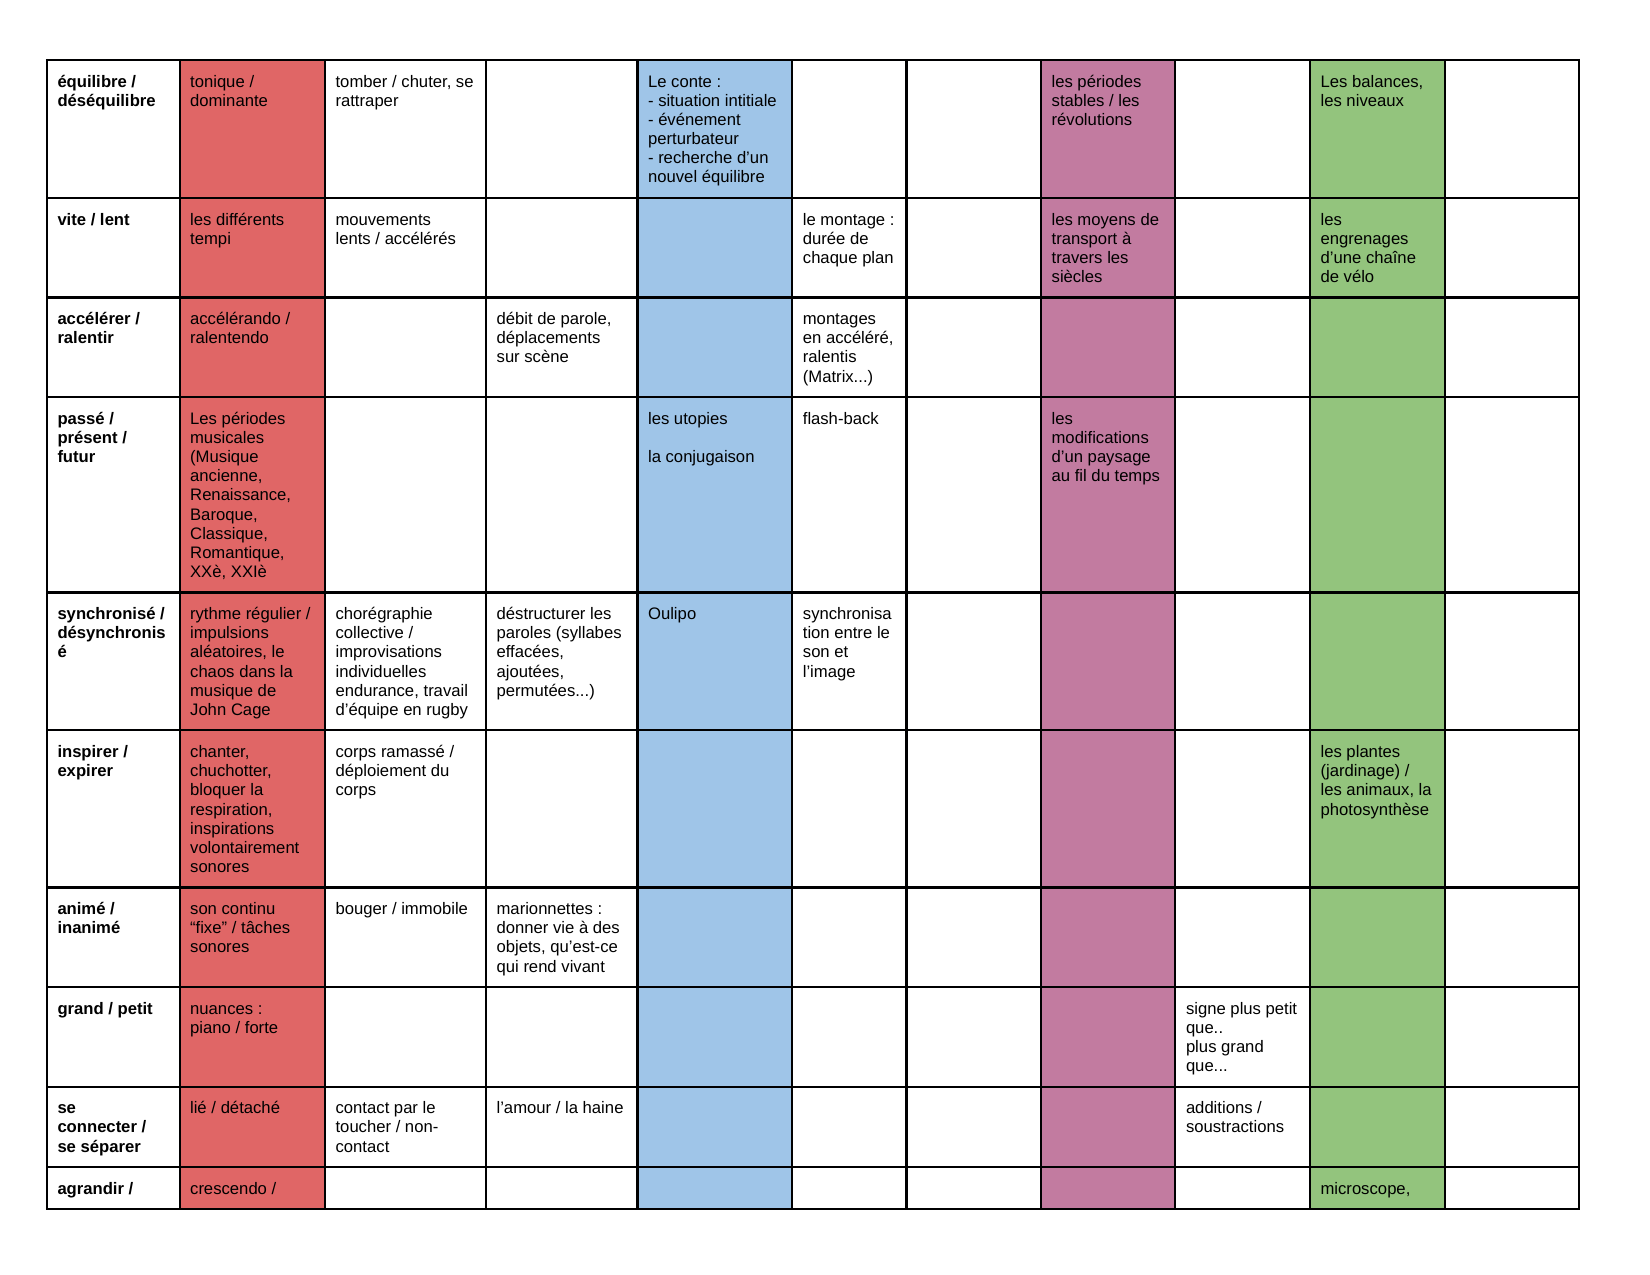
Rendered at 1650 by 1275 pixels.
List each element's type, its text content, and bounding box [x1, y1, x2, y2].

table_cell [908, 1088, 1040, 1166]
table_cell [793, 61, 905, 197]
table_cell [1446, 988, 1578, 1086]
table_cell additions / soustractions [1176, 1088, 1309, 1166]
table_cell synchronisé / désynchronisé [48, 594, 179, 729]
table_cell [1176, 299, 1309, 396]
table_cell synchronisation entre le son et l’image [793, 594, 905, 729]
table_cell les périodes stables / les révolutions [1042, 61, 1174, 197]
table_cell [793, 1088, 905, 1166]
table_cell [1042, 731, 1174, 886]
table_cell [1446, 199, 1578, 296]
table_cell se connecter / se séparer [48, 1088, 179, 1166]
table_cell bouger / immobile [326, 889, 485, 986]
table_cell débit de parole, déplacements sur scène [487, 299, 636, 396]
table_cell [908, 1168, 1040, 1208]
table_cell [1311, 594, 1444, 729]
table_cell Oulipo [639, 594, 791, 729]
table_cell [1042, 988, 1174, 1086]
table_cell [908, 594, 1040, 729]
table_cell les différents tempi [181, 199, 324, 296]
table_cell [1176, 1168, 1309, 1208]
table_cell nuances : piano / forte [181, 988, 324, 1086]
table_cell contact par le toucher / non-contact [326, 1088, 485, 1166]
table_cell vite / lent [48, 199, 179, 296]
table_cell [1311, 299, 1444, 396]
table_cell [1176, 594, 1309, 729]
table_cell [1446, 398, 1578, 591]
table_cell [908, 61, 1040, 197]
table_cell animé / inanimé [48, 889, 179, 986]
table_cell accélérando / ralentendo [181, 299, 324, 396]
table_cell lié / détaché [181, 1088, 324, 1166]
table_cell [487, 731, 636, 886]
table_cell [1176, 889, 1309, 986]
table_cell [487, 199, 636, 296]
table_cell son continu “fixe” / tâches sonores [181, 889, 324, 986]
table_cell [1042, 594, 1174, 729]
table_cell tonique / dominante [181, 61, 324, 197]
table_cell le montage : durée de chaque plan [793, 199, 905, 296]
table_cell chanter, chuchotter, bloquer la respiration, inspirations volontairement sonores [181, 731, 324, 886]
table_cell [908, 889, 1040, 986]
table_cell [908, 988, 1040, 1086]
table_cell crescendo / [181, 1168, 324, 1208]
table_cell [326, 299, 485, 396]
table_cell [1446, 1088, 1578, 1166]
table_cell [793, 988, 905, 1086]
table_cell [1176, 61, 1309, 197]
table_cell [487, 61, 636, 197]
table_cell les utopies la conjugaison [639, 398, 791, 591]
table_cell chorégraphie collective / improvisations individuelles endurance, travail d’équipe en rugby [326, 594, 485, 729]
table_cell [1446, 299, 1578, 396]
table_cell [639, 299, 791, 396]
table_cell [1311, 988, 1444, 1086]
table_cell [1446, 1168, 1578, 1208]
table_cell rythme régulier / impulsions aléatoires, le chaos dans la musique de John Cage [181, 594, 324, 729]
table_cell grand / petit [48, 988, 179, 1086]
table_cell Le conte : - situation intitiale - événement perturbateur - recherche d’un nouvel équilibre [639, 61, 791, 197]
table_cell [1311, 1088, 1444, 1166]
table_cell montages en accéléré, ralentis (Matrix...) [793, 299, 905, 396]
table_cell [487, 988, 636, 1086]
table_cell flash-back [793, 398, 905, 591]
table_cell [1042, 1088, 1174, 1166]
table_cell [639, 1168, 791, 1208]
table_cell microscope, [1311, 1168, 1444, 1208]
table_cell passé / présent / futur [48, 398, 179, 591]
table_cell Les périodes musicales (Musique ancienne, Renaissance, Baroque, Classique, Romantique, XXè, XXIè [181, 398, 324, 591]
table_cell inspirer / expirer [48, 731, 179, 886]
table_cell [908, 398, 1040, 591]
table_cell agrandir / [48, 1168, 179, 1208]
table_cell [1042, 1168, 1174, 1208]
table_cell corps ramassé / déploiement du corps [326, 731, 485, 886]
table_cell [639, 199, 791, 296]
table_cell [908, 299, 1040, 396]
table_cell [639, 889, 791, 986]
table_cell [326, 988, 485, 1086]
table_cell [1042, 889, 1174, 986]
table_cell [793, 1168, 905, 1208]
table_cell accélérer / ralentir [48, 299, 179, 396]
table_cell les plantes (jardinage) / les animaux, la photosynthèse [1311, 731, 1444, 886]
table_cell [487, 1168, 636, 1208]
table_cell Les balances, les niveaux [1311, 61, 1444, 197]
table_cell mouvements lents / accélérés [326, 199, 485, 296]
table_cell les modifications d’un paysage au fil du temps [1042, 398, 1174, 591]
table_cell les engrenages d’une chaîne de vélo [1311, 199, 1444, 296]
table_cell [487, 398, 636, 591]
table_cell les moyens de transport à travers les siècles [1042, 199, 1174, 296]
table_cell équilibre / déséquilibre [48, 61, 179, 197]
table_cell [1446, 731, 1578, 886]
table_cell [1042, 299, 1174, 396]
table_cell marionnettes : donner vie à des objets, qu’est-ce qui rend vivant [487, 889, 636, 986]
table_cell [793, 889, 905, 986]
table_cell [1446, 61, 1578, 197]
table_cell [639, 731, 791, 886]
table_cell [639, 1088, 791, 1166]
table_cell [908, 731, 1040, 886]
table_cell [1176, 398, 1309, 591]
table_cell déstructurer les paroles (syllabes effacées, ajoutées, permutées...) [487, 594, 636, 729]
table_cell [1176, 731, 1309, 886]
table_cell [326, 398, 485, 591]
table_cell [908, 199, 1040, 296]
table_cell tomber / chuter, se rattraper [326, 61, 485, 197]
table_cell [326, 1168, 485, 1208]
table_cell [1446, 889, 1578, 986]
table_cell l’amour / la haine [487, 1088, 636, 1166]
table_cell [639, 988, 791, 1086]
table_cell [1311, 889, 1444, 986]
table_cell [1446, 594, 1578, 729]
table_cell [1311, 398, 1444, 591]
table_cell signe plus petit que.. plus grand que... [1176, 988, 1309, 1086]
table_cell [793, 731, 905, 886]
table_cell [1176, 199, 1309, 296]
